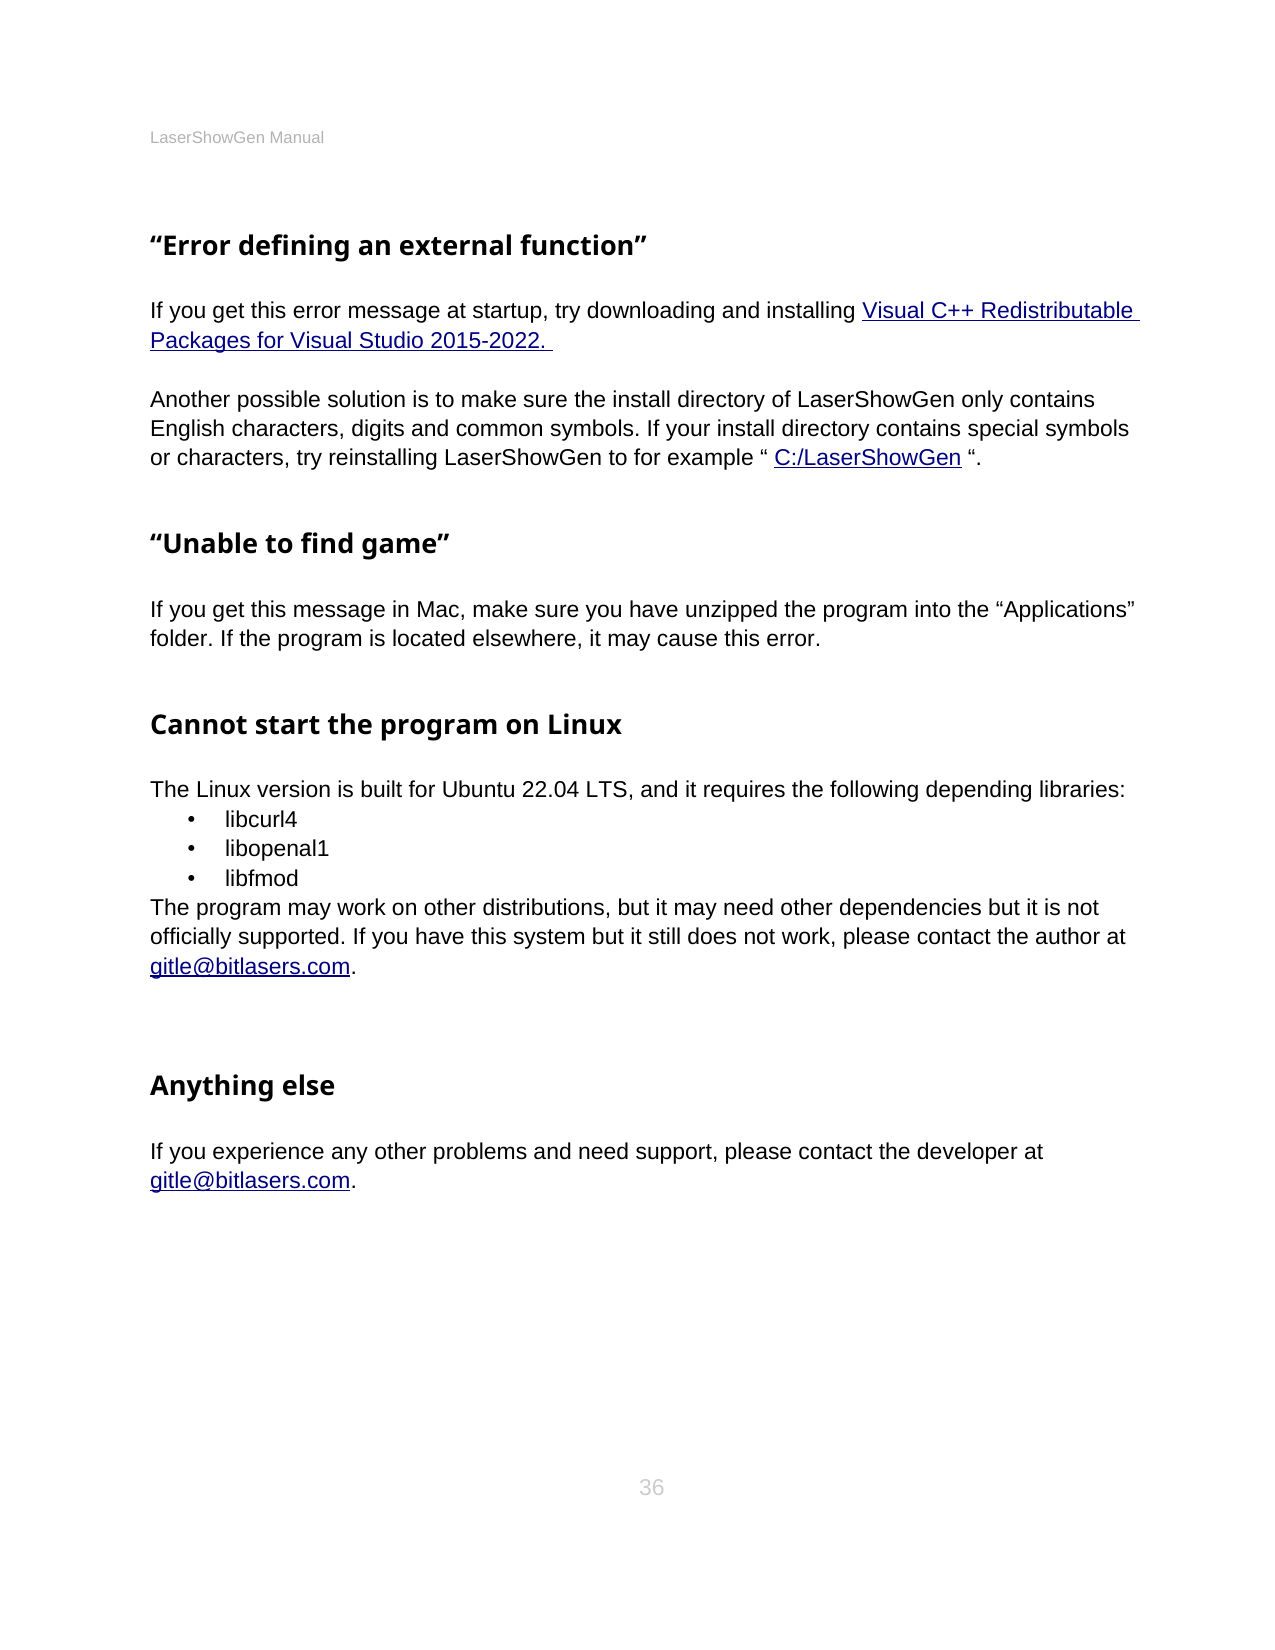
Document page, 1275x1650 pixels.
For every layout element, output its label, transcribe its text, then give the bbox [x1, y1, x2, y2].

text If you get this message in Mac, make sure you have unzipped the program into the “Applications” folder. If the program is located elsewhere, it may cause this error. [150, 596, 1153, 651]
subtitle “Error defining an external function” [150, 226, 1153, 263]
text The Linux version is built for Ubuntu 22.04 LTS, and it requires the following depending libraries: [150, 777, 1153, 803]
text Another possible solution is to make sure the install directory of LaserShowGen only contains English characters, digits and common symbols. If your install directory contains special symbols or characters, try reinstalling LaserShowGen to for example “ C:/LaserShowGen “. [150, 386, 1153, 471]
subtitle “Unable to find game” [150, 525, 1153, 562]
text If you get this error message at startup, try downloading and installing Visual C++ Redistributable Packages for Visual Studio 2015-2022. [150, 298, 1153, 353]
subtitle Anything else [150, 1067, 1153, 1104]
list libopenal1 [187, 836, 1153, 862]
text The program may work on other distributions, but it may need other dependencies but it is not officially supported. If you have this system but it still does not work, please contact the author at gitle@bitlasers.com. [150, 895, 1153, 979]
list libfmod [187, 865, 1153, 891]
text If you experience any other problems and need support, please contact the developer at gitle@bitlasers.com. [150, 1139, 1153, 1194]
subtitle Cannot start the program on Linux [150, 705, 1153, 742]
list libcurl4 [187, 807, 1153, 832]
